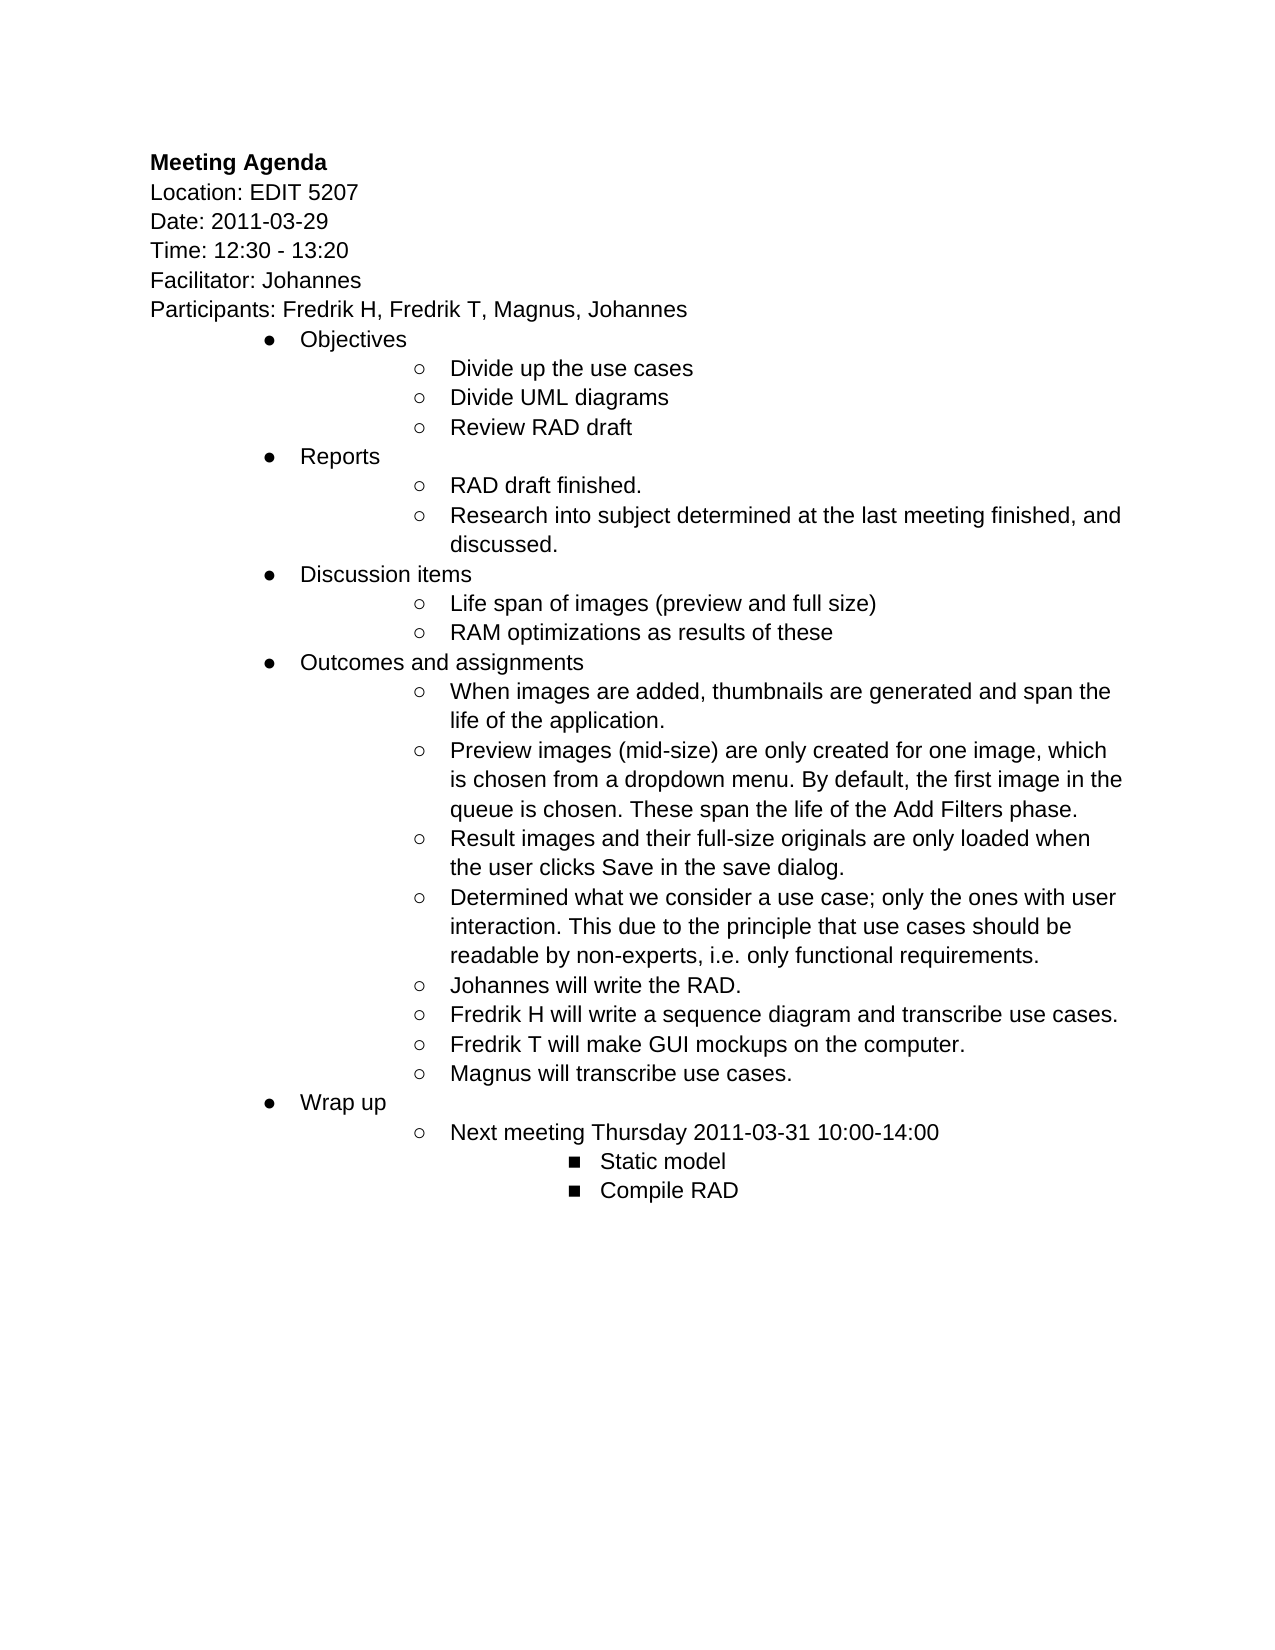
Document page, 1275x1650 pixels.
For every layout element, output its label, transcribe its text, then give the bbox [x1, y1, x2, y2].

text Meeting Agenda [150, 150, 1125, 176]
list Objectives [262, 326, 1125, 352]
list Review RAD draft [412, 414, 1125, 440]
text Facilitator: Johannes [150, 267, 1125, 293]
list Next meeting Thursday 2011-03-31 10:00-14:00 [412, 1119, 1125, 1145]
list Divide up the use cases [412, 356, 1125, 381]
text Date: 2011-03-29 [150, 209, 1125, 234]
list Wrap up [262, 1090, 1125, 1116]
list RAD draft finished. [412, 473, 1125, 499]
list Determined what we consider a use case; only the ones with user interaction. This due to the principle that use cases should be readable by non-experts, i.e. only functional requirements. [412, 884, 1125, 969]
list Reports [262, 444, 1125, 469]
list Result images and their full-size originals are only loaded when the user clicks Save in the save dialog. [412, 826, 1125, 881]
list Research into subject determined at the last meeting finished, and discussed. [412, 502, 1125, 557]
list Johannes will write the RAD. [412, 972, 1125, 998]
list Fredrik H will write a sequence diagram and transcribe use cases. [412, 1002, 1125, 1027]
list When images are added, thumbnails are generated and span the life of the application. [412, 679, 1125, 734]
list Static model [375, 1149, 1125, 1174]
list Fredrik T will make GUI mockups on the computer. [412, 1031, 1125, 1057]
text Location: EDIT 5207 [150, 179, 1125, 205]
list Life span of images (preview and full size) [412, 591, 1125, 616]
text Time: 12:30 - 13:20 [150, 238, 1125, 264]
list RAM optimizations as results of these [412, 620, 1125, 646]
list Magnus will transcribe use cases. [412, 1061, 1125, 1086]
text Participants: Fredrik H, Fredrik T, Magnus, Johannes [150, 297, 1125, 322]
list Discussion items [262, 561, 1125, 587]
list Outcomes and assignments [262, 649, 1125, 675]
list Preview images (mid-size) are only created for one image, which is chosen from a dropdown menu. By default, the first image in the queue is chosen. These span the life of the Add Filters phase. [412, 737, 1125, 822]
list Compile RAD [375, 1178, 1125, 1204]
list Divide UML diagrams [412, 385, 1125, 411]
